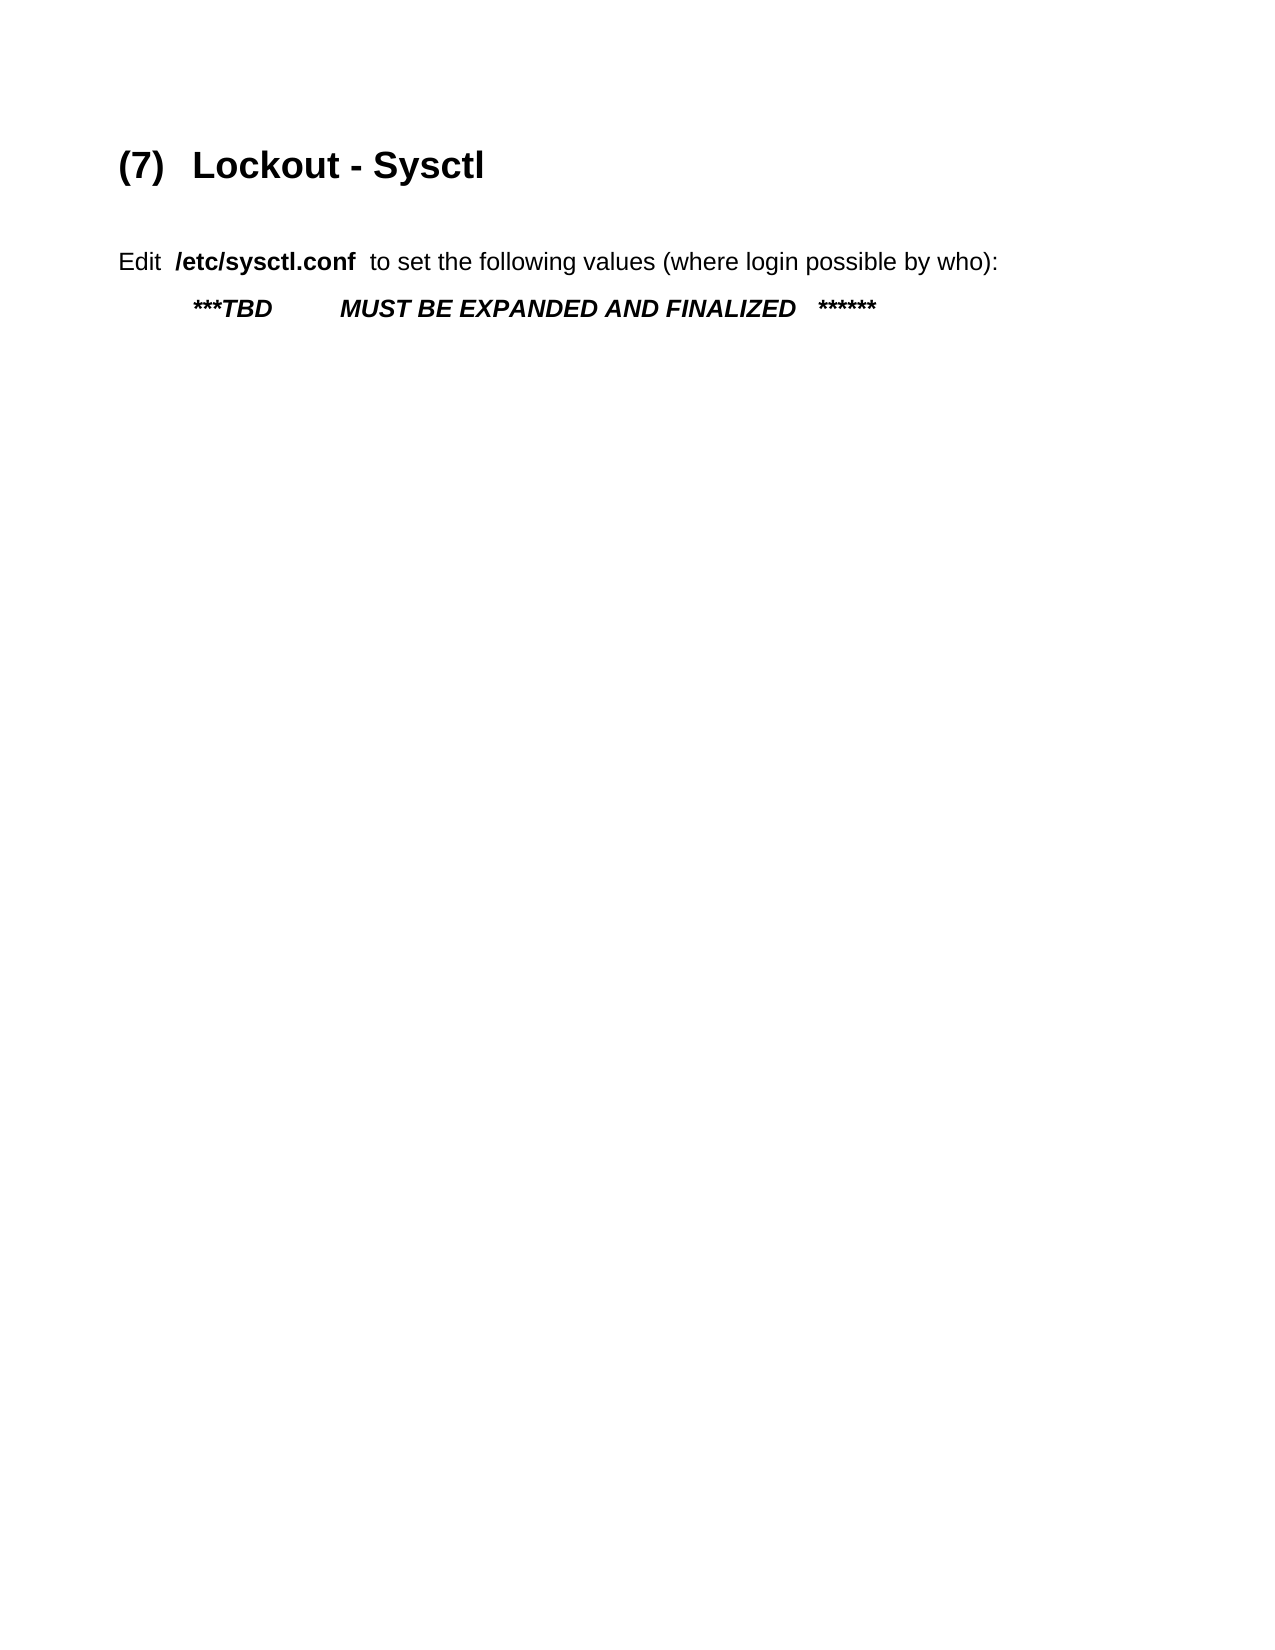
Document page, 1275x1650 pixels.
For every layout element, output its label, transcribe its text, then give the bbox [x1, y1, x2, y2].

subtitle Lockout - Sysctl [118, 143, 1157, 187]
text ***TBD MUST BE EXPANDED AND FINALIZED ****** [118, 294, 1157, 356]
text Edit /etc/sysctl.conf to set the following values (where login possible by who): [118, 247, 1157, 276]
